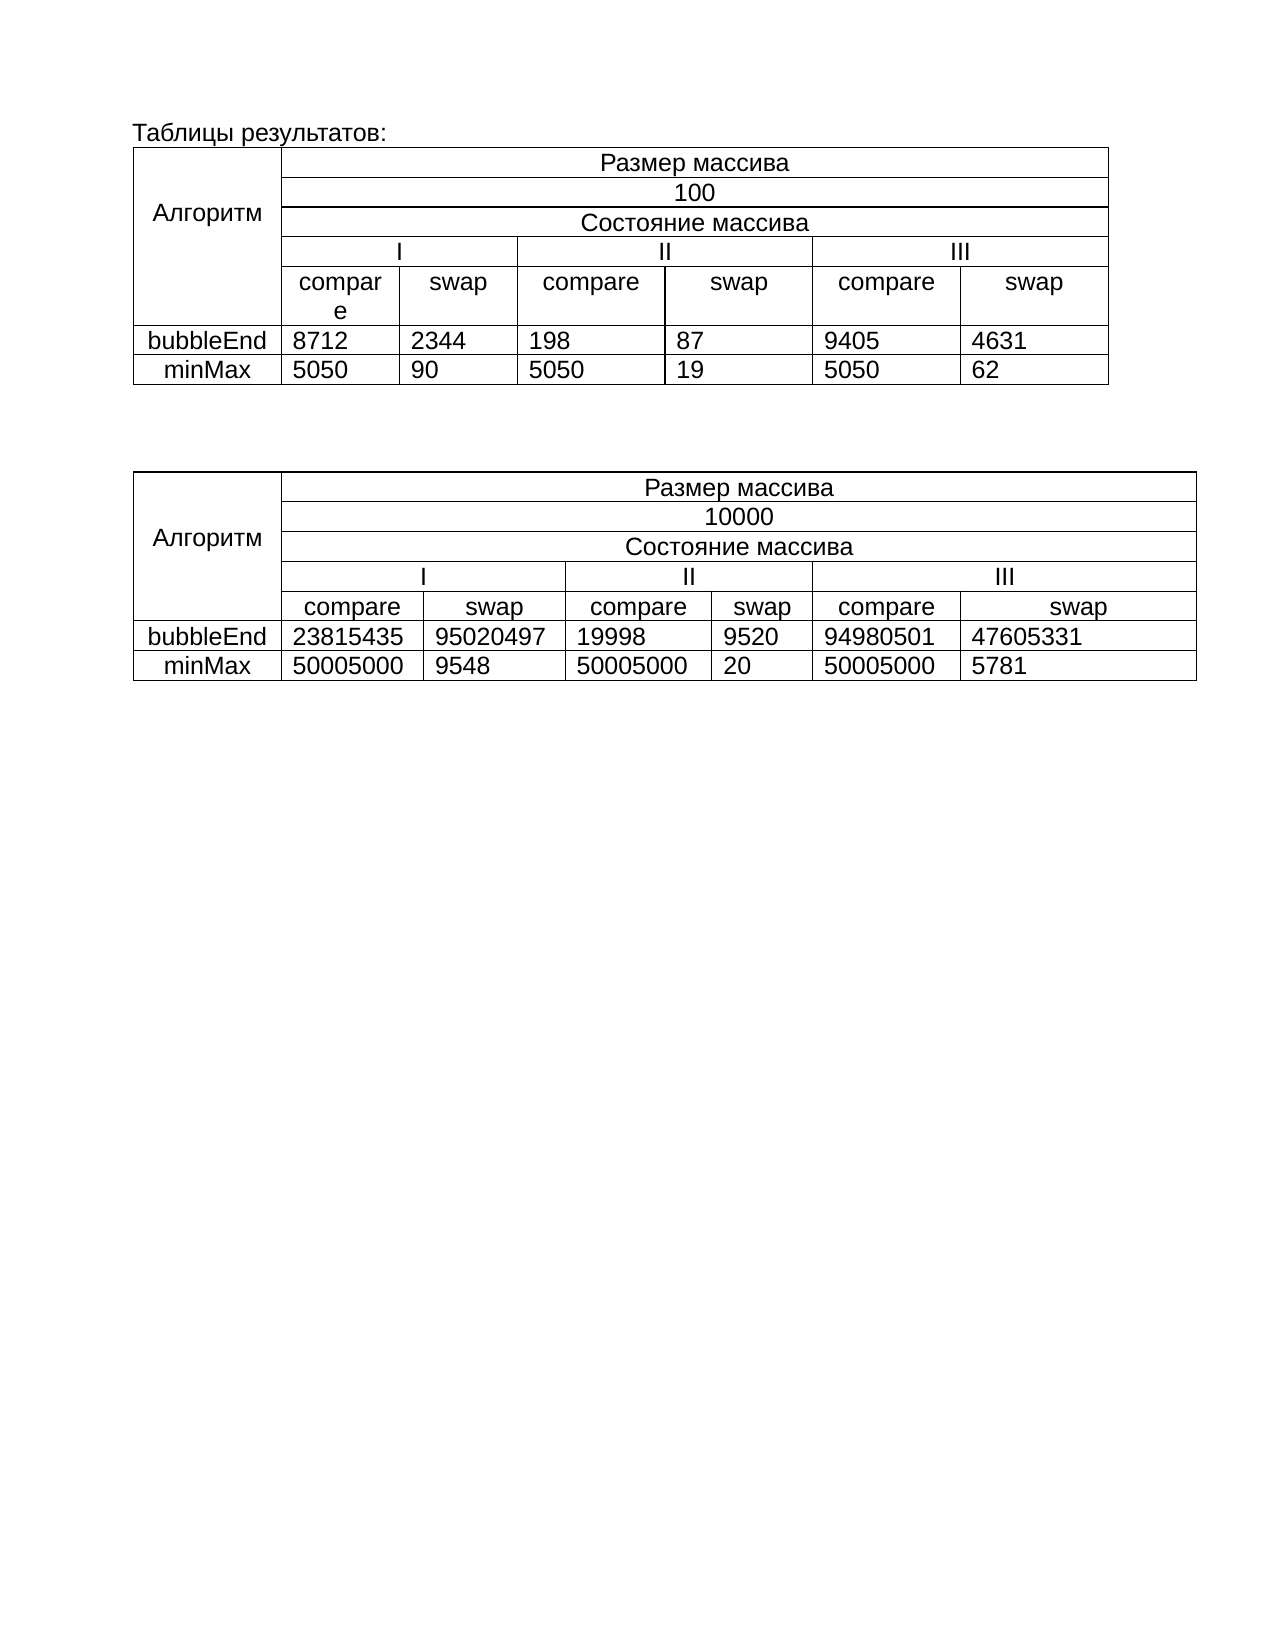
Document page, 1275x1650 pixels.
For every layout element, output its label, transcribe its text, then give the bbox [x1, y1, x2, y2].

table_cell 100 [282, 178, 1108, 206]
table_cell compare [813, 267, 960, 324]
table_cell compare [282, 267, 399, 324]
table_cell I [282, 562, 565, 591]
table_cell 2344 [400, 326, 517, 354]
table_cell 87 [666, 326, 812, 354]
table_cell 9520 [712, 621, 812, 650]
table_cell bubbleEnd [134, 621, 281, 650]
table_cell 5050 [518, 355, 664, 384]
table_cell bubbleEnd [134, 326, 281, 354]
table_header Размер массива [282, 148, 1108, 177]
table_header Алгоритм [134, 473, 281, 620]
table_cell 95020497 [424, 621, 565, 650]
table_cell 50005000 [282, 651, 423, 680]
table_cell 5050 [813, 355, 960, 384]
table_cell swap [400, 267, 517, 324]
table_cell swap [961, 592, 1196, 620]
table_cell swap [712, 592, 812, 620]
table_cell 90 [400, 355, 517, 384]
table_header Алгоритм [134, 148, 281, 324]
table_cell minMax [134, 355, 281, 384]
table_cell 19 [666, 355, 812, 384]
table_cell 19998 [566, 621, 711, 650]
table_cell compare [813, 592, 960, 620]
table_cell 5781 [961, 651, 1196, 680]
table_cell compare [282, 592, 423, 620]
table_cell Состояние массива [282, 208, 1108, 236]
table_cell 47605331 [961, 621, 1196, 650]
table_cell 5050 [282, 355, 399, 384]
table_cell II [518, 237, 812, 266]
table_cell 50005000 [813, 651, 960, 680]
table_cell compare [518, 267, 664, 324]
table_cell 94980501 [813, 621, 960, 650]
table_cell 4631 [961, 326, 1108, 354]
text Таблицы результатов: [118, 118, 1157, 147]
table_cell 10000 [282, 502, 1196, 531]
table_cell 23815435 [282, 621, 423, 650]
table_cell 9405 [813, 326, 960, 354]
table_header Размер массива [282, 473, 1196, 501]
table_cell compare [566, 592, 711, 620]
table_cell III [813, 237, 1108, 266]
table_cell 62 [961, 355, 1108, 384]
table_cell 8712 [282, 326, 399, 354]
table_cell swap [424, 592, 565, 620]
table_cell 50005000 [566, 651, 711, 680]
table_cell 198 [518, 326, 664, 354]
table_cell 20 [712, 651, 812, 680]
table_cell 9548 [424, 651, 565, 680]
table_cell II [566, 562, 812, 591]
table_cell I [282, 237, 517, 266]
table_cell swap [961, 267, 1108, 324]
table_cell III [813, 562, 1196, 591]
table_cell Состояние массива [282, 532, 1196, 561]
table_cell minMax [134, 651, 281, 680]
table_cell swap [666, 267, 812, 324]
